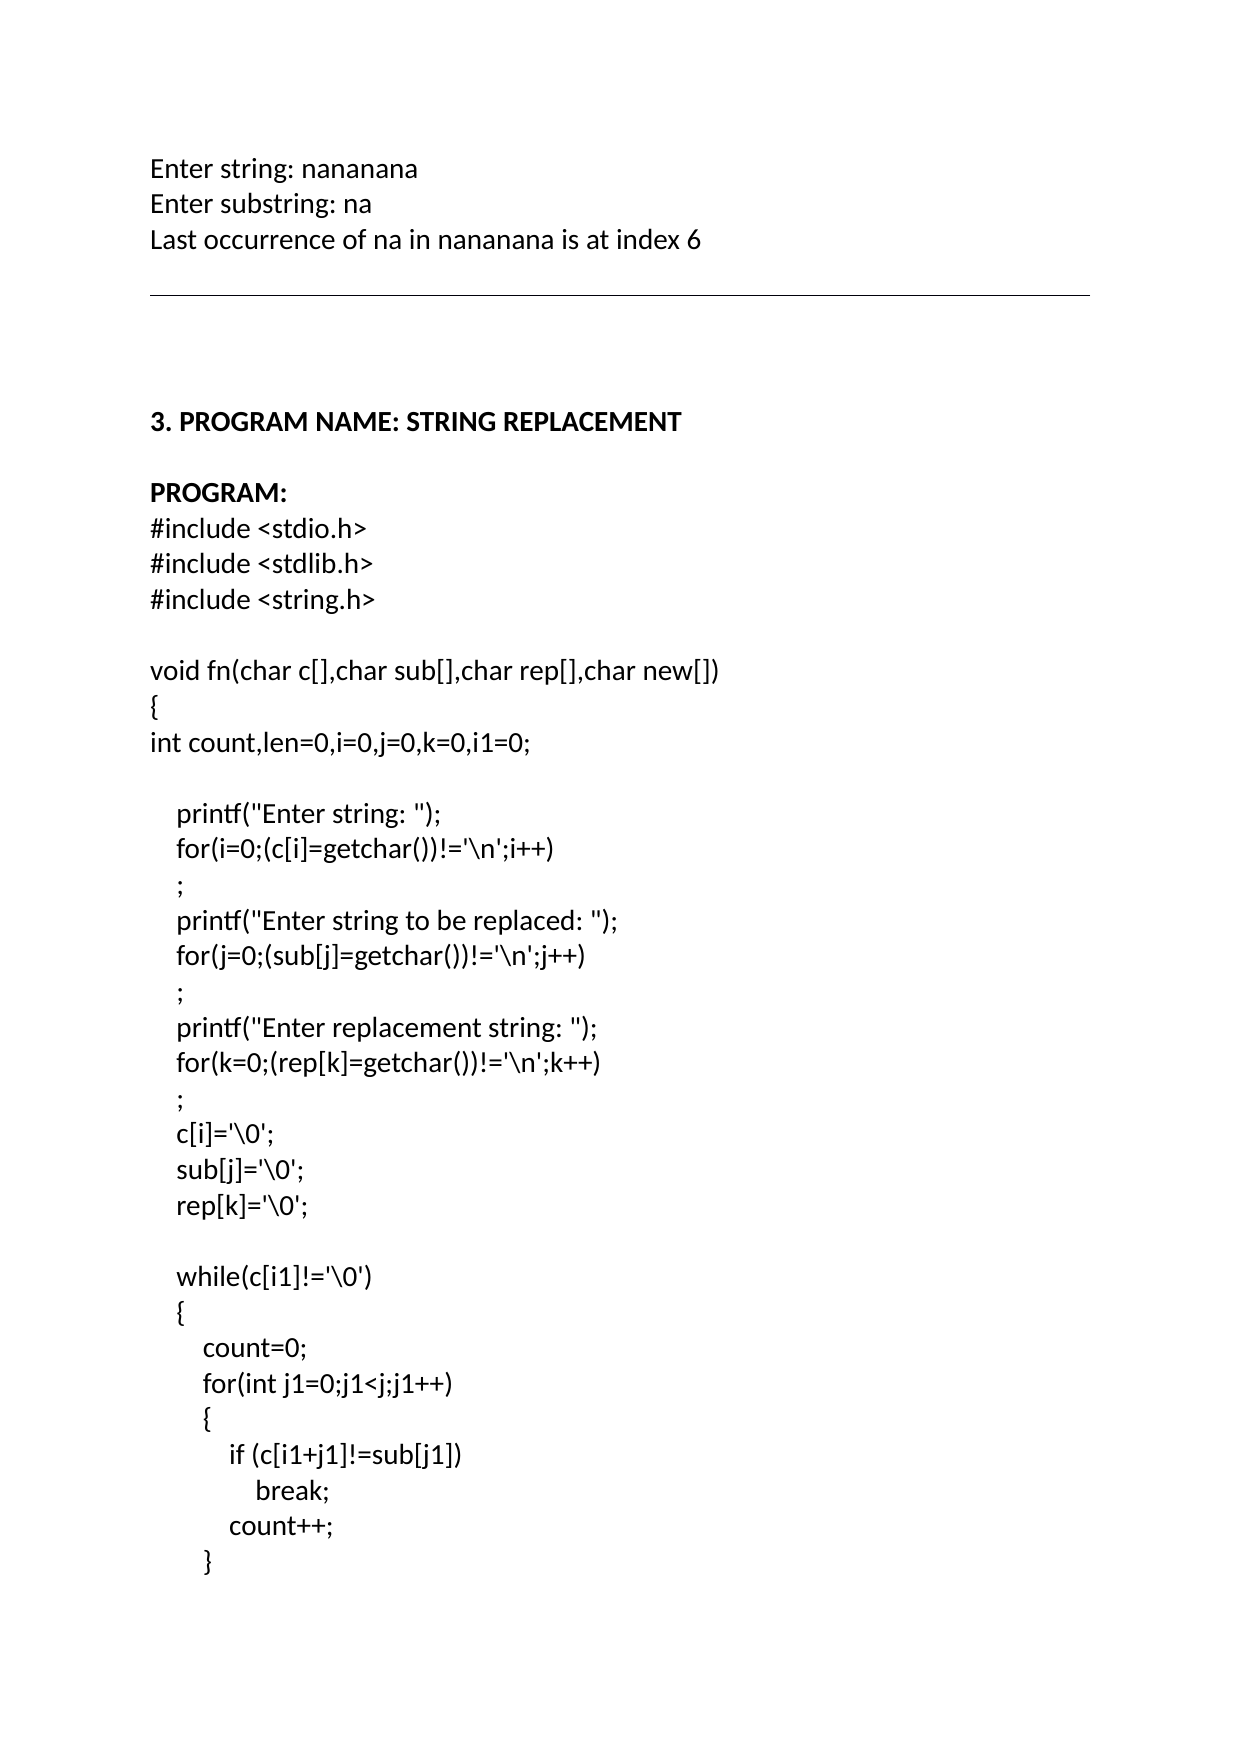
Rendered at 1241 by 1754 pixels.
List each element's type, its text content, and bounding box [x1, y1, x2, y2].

text void fn(char c[],char sub[],char rep[],char new[]) [150, 652, 1090, 688]
text printf("Enter string to be replaced: "); [150, 902, 1090, 937]
text int count,len=0,i=0,j=0,k=0,i1=0; [150, 724, 1090, 759]
text Last occurrence of na in nananana is at index 6 [150, 221, 1090, 257]
text #include <stdlib.h> [150, 546, 1090, 581]
text if (c[i1+j1]!=sub[j1]) [150, 1436, 1090, 1472]
text { [150, 1294, 1090, 1329]
text for(k=0;(rep[k]=getchar())!='\n';k++) [150, 1044, 1090, 1080]
text count++; [150, 1507, 1090, 1543]
text for(int j1=0;j1<j;j1++) [150, 1365, 1090, 1401]
text } [150, 1543, 1090, 1579]
text printf("Enter string: "); [150, 795, 1090, 831]
text #include <stdio.h> [150, 510, 1090, 546]
text ; [150, 1080, 1090, 1116]
text PROGRAM: [150, 474, 1090, 510]
text { [150, 688, 1090, 724]
text Enter substring: na [150, 186, 1090, 221]
text for(i=0;(c[i]=getchar())!='\n';i++) [150, 831, 1090, 866]
text for(j=0;(sub[j]=getchar())!='\n';j++) [150, 937, 1090, 973]
text ; [150, 866, 1090, 902]
text while(c[i1]!='\0') [150, 1258, 1090, 1294]
text c[i]='\0'; [150, 1116, 1090, 1151]
text rep[k]='\0'; [150, 1187, 1090, 1222]
text ; [150, 973, 1090, 1009]
text { [150, 1401, 1090, 1436]
text sub[j]='\0'; [150, 1151, 1090, 1187]
text 3. PROGRAM NAME: STRING REPLACEMENT [150, 403, 1090, 439]
text break; [150, 1472, 1090, 1507]
text Enter string: nananana [150, 150, 1090, 186]
text count=0; [150, 1329, 1090, 1365]
text #include <string.h> [150, 581, 1090, 617]
text printf("Enter replacement string: "); [150, 1009, 1090, 1044]
